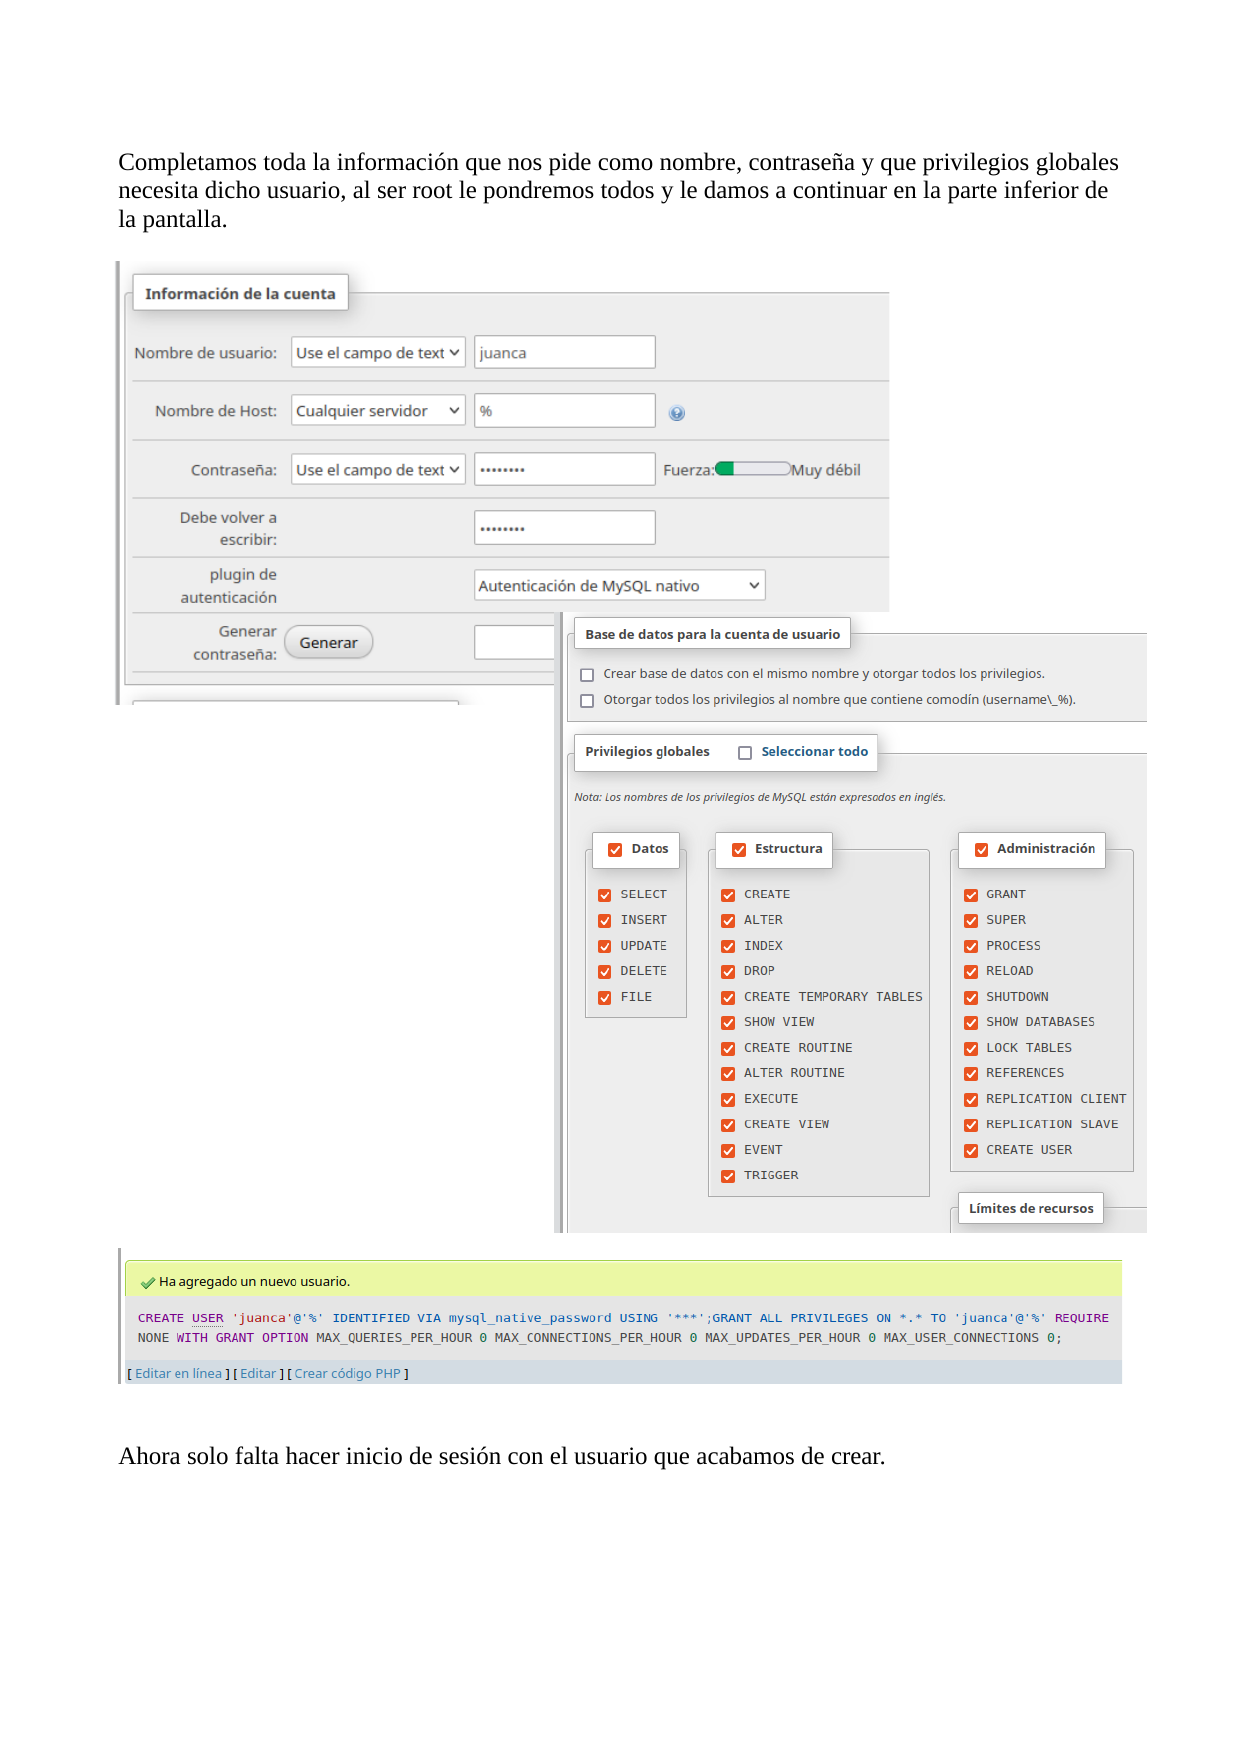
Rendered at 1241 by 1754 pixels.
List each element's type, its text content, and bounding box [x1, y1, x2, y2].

text Ahora solo falta hacer inicio de sesión con el usuario que acabamos de crear. [118, 1441, 1122, 1470]
picture [114, 261, 1147, 1233]
text Completamos toda la información que nos pide como nombre, contraseña y que privilegios globales necesita dicho usuario, al ser root le pondremos todos y le damos a continuar en la parte inferior de la pantalla. [118, 147, 1122, 233]
picture [118, 1248, 1123, 1384]
